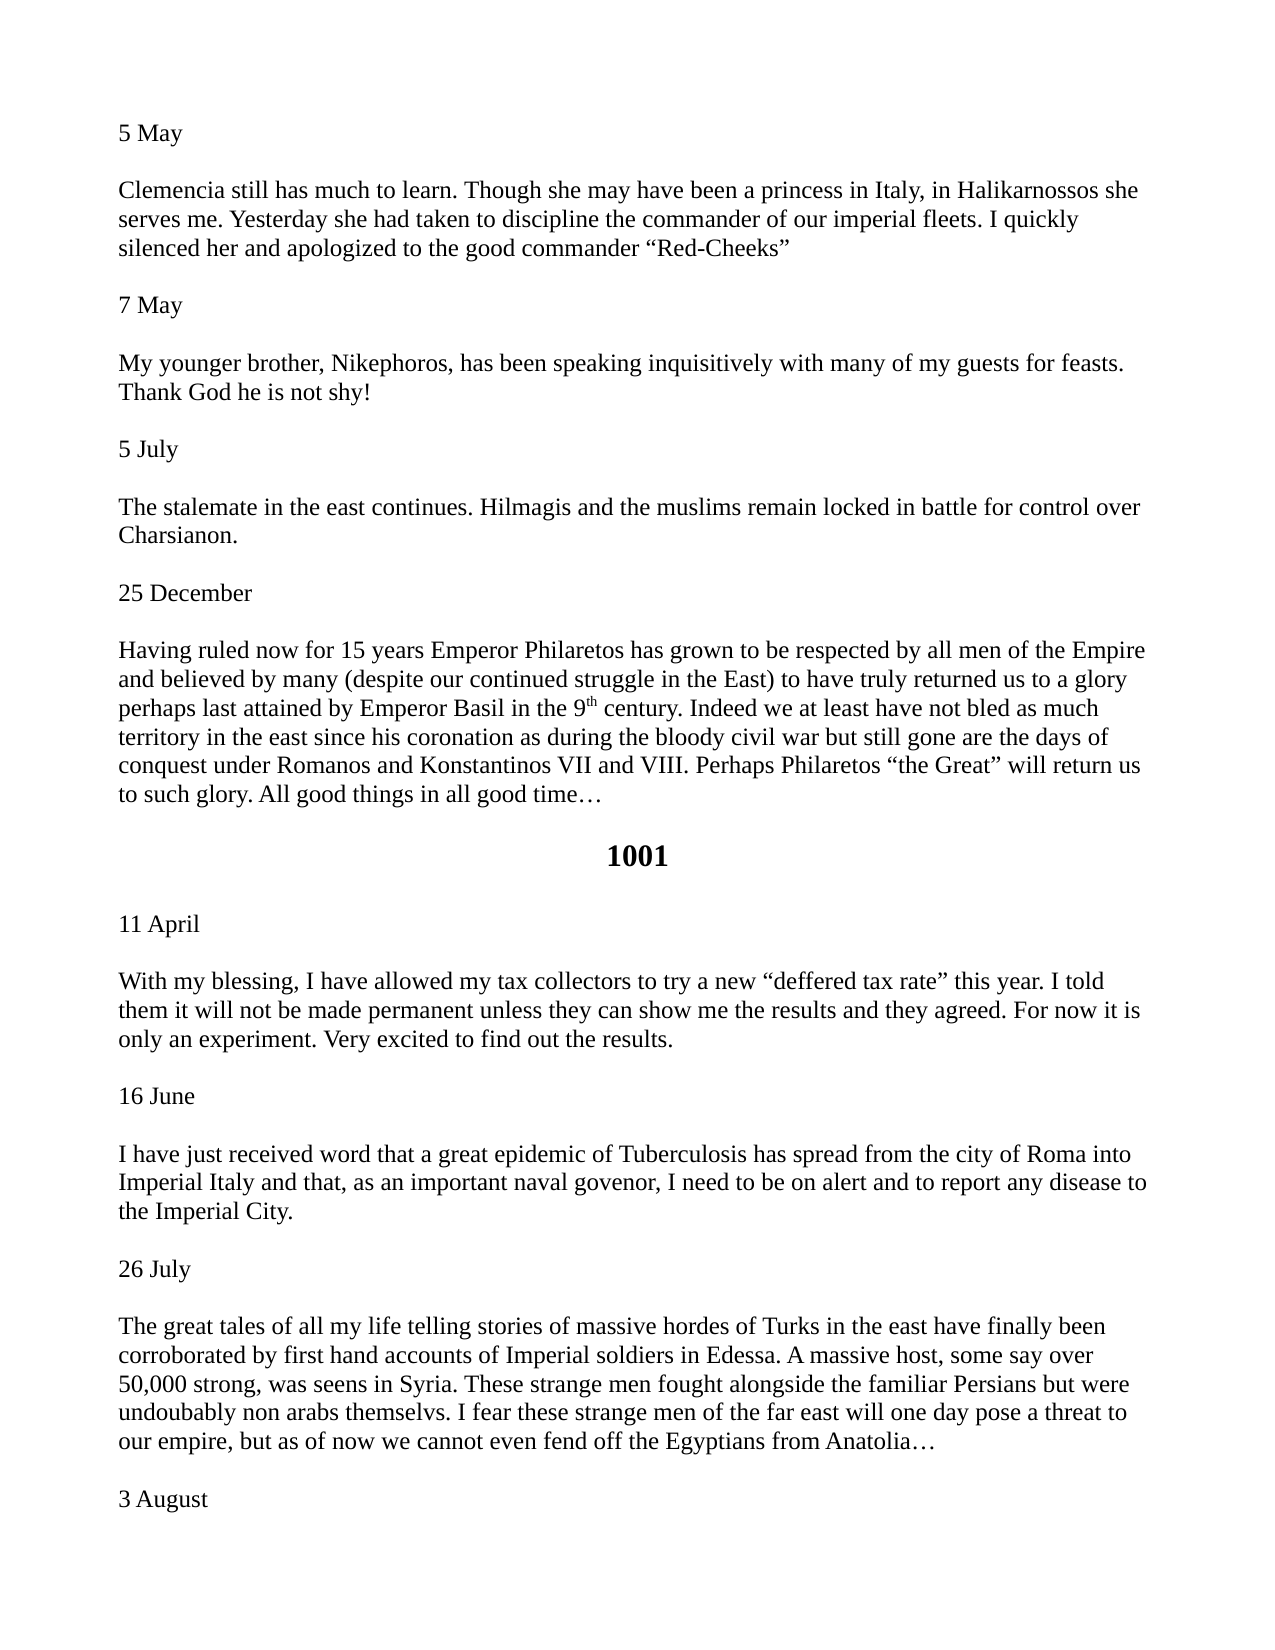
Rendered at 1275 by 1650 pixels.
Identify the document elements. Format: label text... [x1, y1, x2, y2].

text 25 December [118, 578, 1157, 607]
text 26 July [118, 1254, 1157, 1282]
text 11 April [118, 909, 1157, 937]
text The great tales of all my life telling stories of massive hordes of Turks in the east have finally been corroborated by first hand accounts of Imperial soldiers in Edessa. A massive host, some say over 50,000 strong, was seens in Syria. These strange men fought alongside the familiar Persians but were undoubably non arabs themselvs. I fear these strange men of the far east will one day pose a threat to our empire, but as of now we cannot even fend off the Egyptians from Anatolia… [118, 1311, 1157, 1455]
text 5 July [118, 434, 1157, 463]
text I have just received word that a great epidemic of Tuberculosis has spread from the city of Roma into Imperial Italy and that, as an important naval govenor, I need to be on alert and to report any disease to the Imperial City. [118, 1139, 1157, 1225]
text Clemencia still has much to learn. Though she may have been a princess in Italy, in Halikarnossos she serves me. Yesterday she had taken to discipline the commander of our imperial fleets. I quickly silenced her and apologized to the good commander “Red-Cheeks” [118, 176, 1157, 262]
text 16 June [118, 1081, 1157, 1110]
text 1001 [118, 837, 1157, 873]
text 7 May [118, 291, 1157, 319]
text The stalemate in the east continues. Hilmagis and the muslims remain locked in battle for control over Charsianon. [118, 492, 1157, 549]
text Having ruled now for 15 years Emperor Philaretos has grown to be respected by all men of the Empire and believed by many (despite our continued struggle in the East) to have truly returned us to a glory perhaps last attained by Emperor Basil in the 9th century. Indeed we at least have not bled as much territory in the east since his coronation as during the bloody civil war but still gone are the days of conquest under Romanos and Konstantinos VII and VIII. Perhaps Philaretos “the Great” will return us to such glory. All good things in all good time… [118, 636, 1157, 808]
text 3 August [118, 1484, 1157, 1512]
text With my blessing, I have allowed my tax collectors to try a new “deffered tax rate” this year. I told them it will not be made permanent unless they can show me the results and they agreed. For now it is only an experiment. Very excited to find out the results. [118, 966, 1157, 1052]
text 5 May [118, 118, 1157, 147]
text My younger brother, Nikephoros, has been speaking inquisitively with many of my guests for feasts. Thank God he is not shy! [118, 348, 1157, 406]
